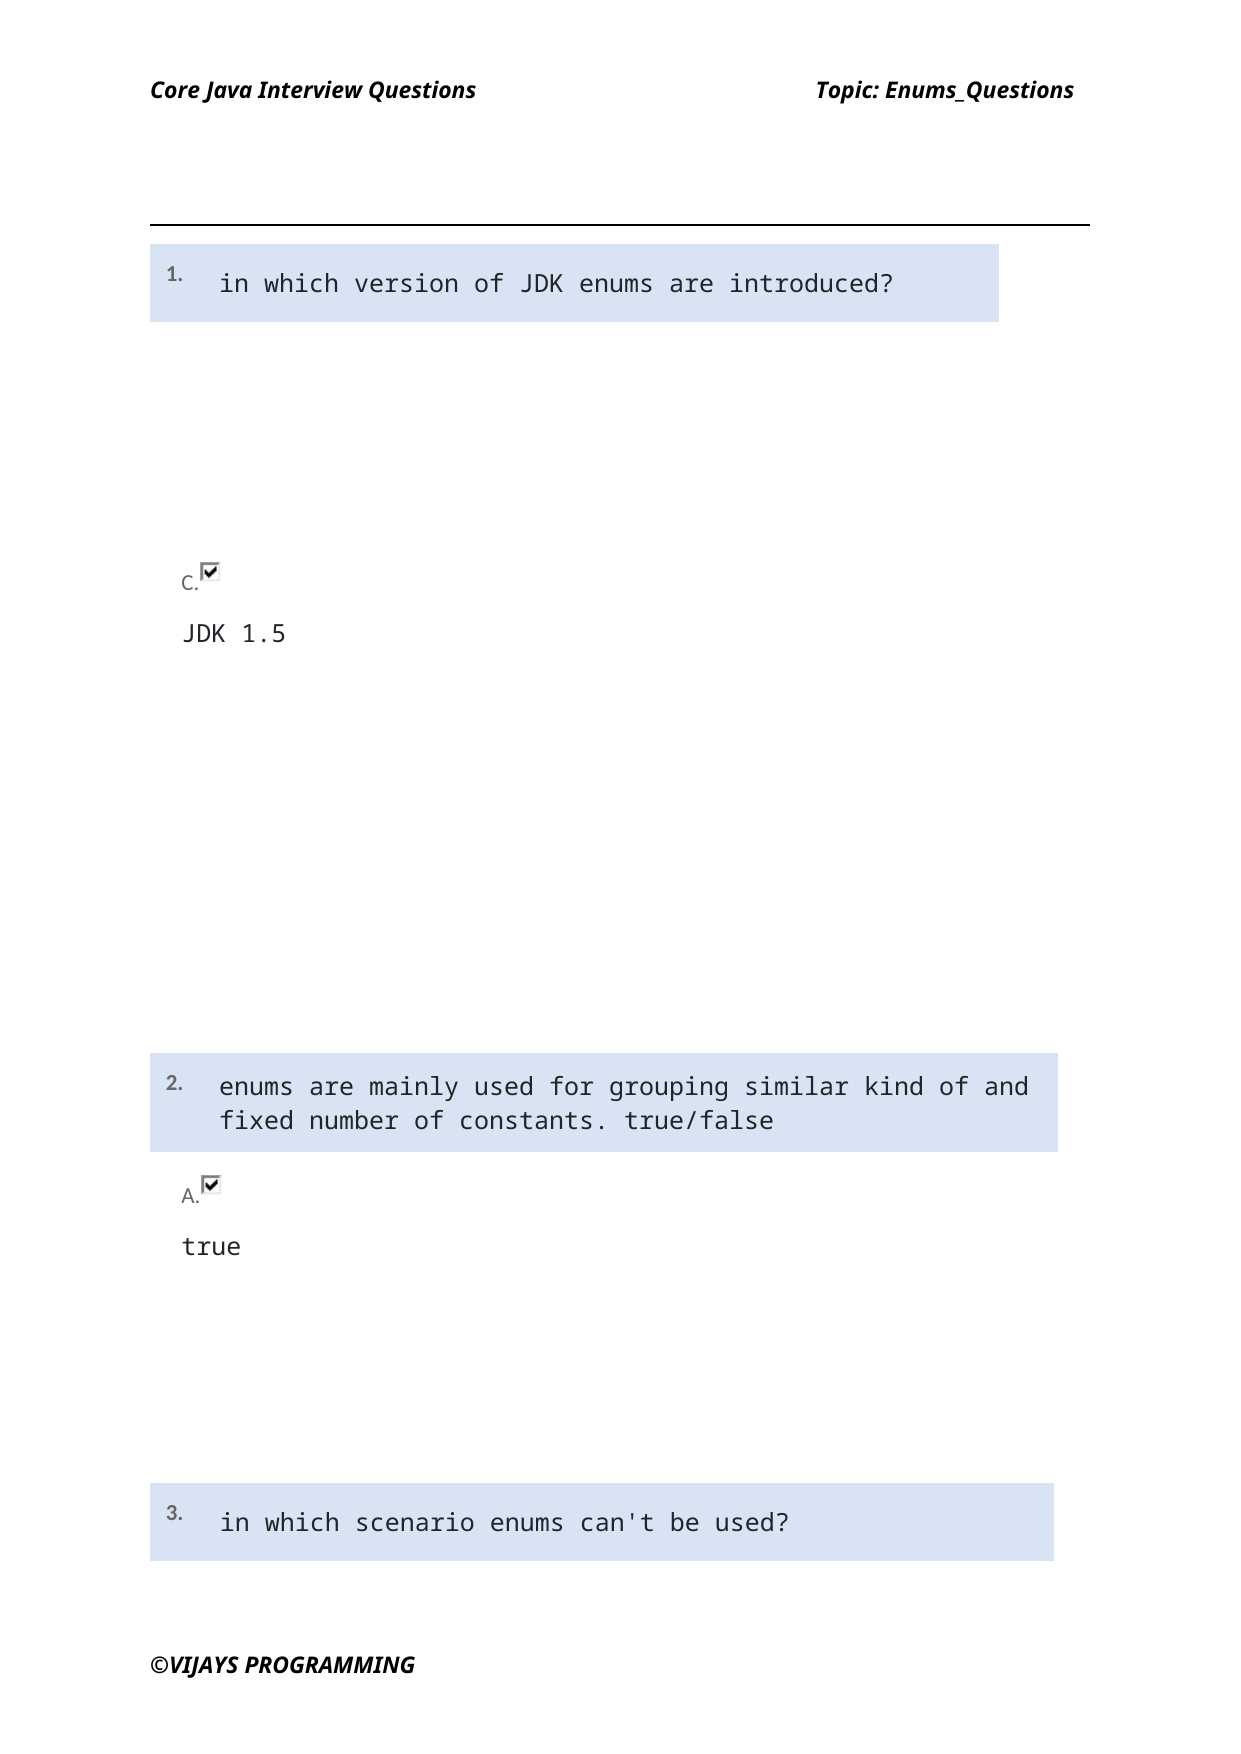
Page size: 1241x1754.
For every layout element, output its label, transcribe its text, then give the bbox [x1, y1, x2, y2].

table_header 3. [150, 1483, 204, 1561]
table_cell [150, 322, 1090, 1052]
table_header A. true [181, 1168, 250, 1364]
table_header [181, 338, 291, 486]
table_header in which version of JDK enums are introduced? [203, 244, 999, 322]
table_header [999, 244, 1058, 322]
table_cell enums are mainly used for grouping similar kind of and fixed number of constants. true/false [203, 1053, 1058, 1152]
table_header C. JDK 1.5 [181, 555, 291, 751]
table_header [1054, 1483, 1090, 1561]
table_header in which scenario enums can't be used? [204, 1483, 1054, 1561]
table_header [181, 901, 291, 1037]
table_header [181, 486, 291, 554]
table_header [181, 751, 291, 901]
table_header 1. [150, 244, 203, 322]
table_header [1058, 244, 1090, 322]
table_cell [1058, 1053, 1090, 1152]
table_cell 2. [150, 1053, 203, 1152]
table_header [181, 1365, 264, 1467]
table_cell [150, 1152, 1090, 1482]
